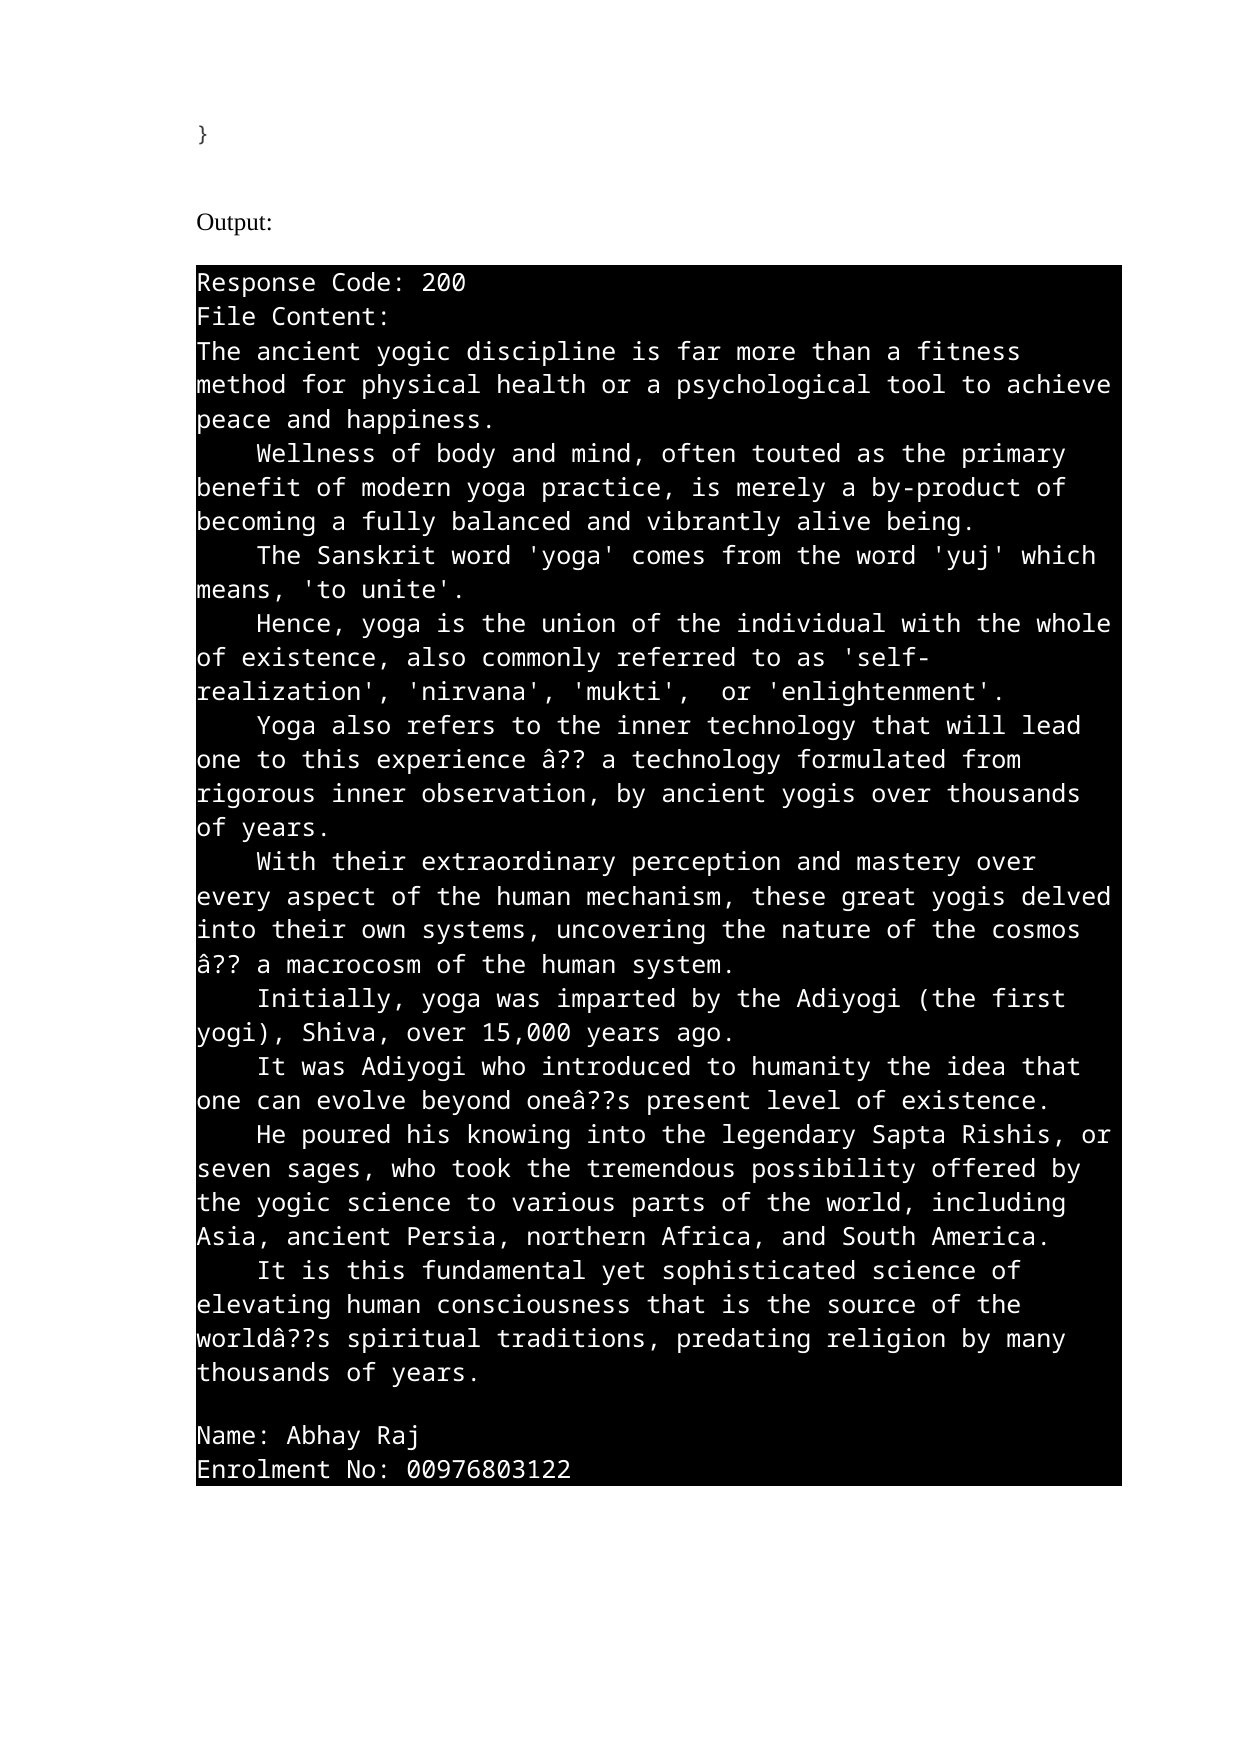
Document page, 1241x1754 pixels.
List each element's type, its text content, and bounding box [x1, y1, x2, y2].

text With their extraordinary perception and mastery over every aspect of the human mechanism, these great yogis delved into their own systems, uncovering the nature of the cosmos â?? a macrocosm of the human system. [196, 844, 1122, 980]
text He poured his knowing into the legendary Sapta Rishis, or seven sages, who took the tremendous possibility offered by the yogic science to various parts of the world, including Asia, ancient Persia, northern Africa, and South America. [196, 1117, 1122, 1253]
text The ancient yogic discipline is far more than a fitness method for physical health or a psychological tool to achieve [196, 333, 1122, 401]
text Enrolment No: 00976803122 [196, 1452, 1122, 1486]
text It was Adiyogi who introduced to humanity the idea that one can evolve beyond oneâ??s present level of existence. [196, 1048, 1122, 1117]
text Output: [196, 207, 1122, 236]
text The Sanskrit word 'yoga' comes from the word 'yuj' which means, 'to unite'. [196, 537, 1122, 606]
text Name: Abhay Raj [196, 1418, 1122, 1452]
text Wellness of body and mind, often touted as the primary benefit of modern yoga practice, is merely a by-product of [196, 435, 1122, 503]
text Yoga also refers to the inner technology that will lead one to this experience â?? a technology formulated from rigorous inner observation, by ancient yogis over thousands of years. [196, 708, 1122, 844]
text Initially, yoga was imparted by the Adiyogi (the first yogi), Shiva, over 15,000 years ago. [196, 980, 1122, 1048]
text Response Code: 200 [196, 265, 1122, 299]
text It is this fundamental yet sophisticated science of elevating human consciousness that is the source of the worldâ??s spiritual traditions, predating religion by many thousands of years. [196, 1253, 1122, 1389]
text Hence, yoga is the union of the individual with the whole of existence, also commonly referred to as 'self-realization', 'nirvana', 'mukti', or 'enlightenment'. [196, 606, 1122, 708]
text peace and happiness. [196, 401, 1122, 435]
text becoming a fully balanced and vibrantly alive being. [196, 503, 1122, 537]
text } [196, 118, 1122, 148]
text File Content: [196, 299, 1122, 333]
